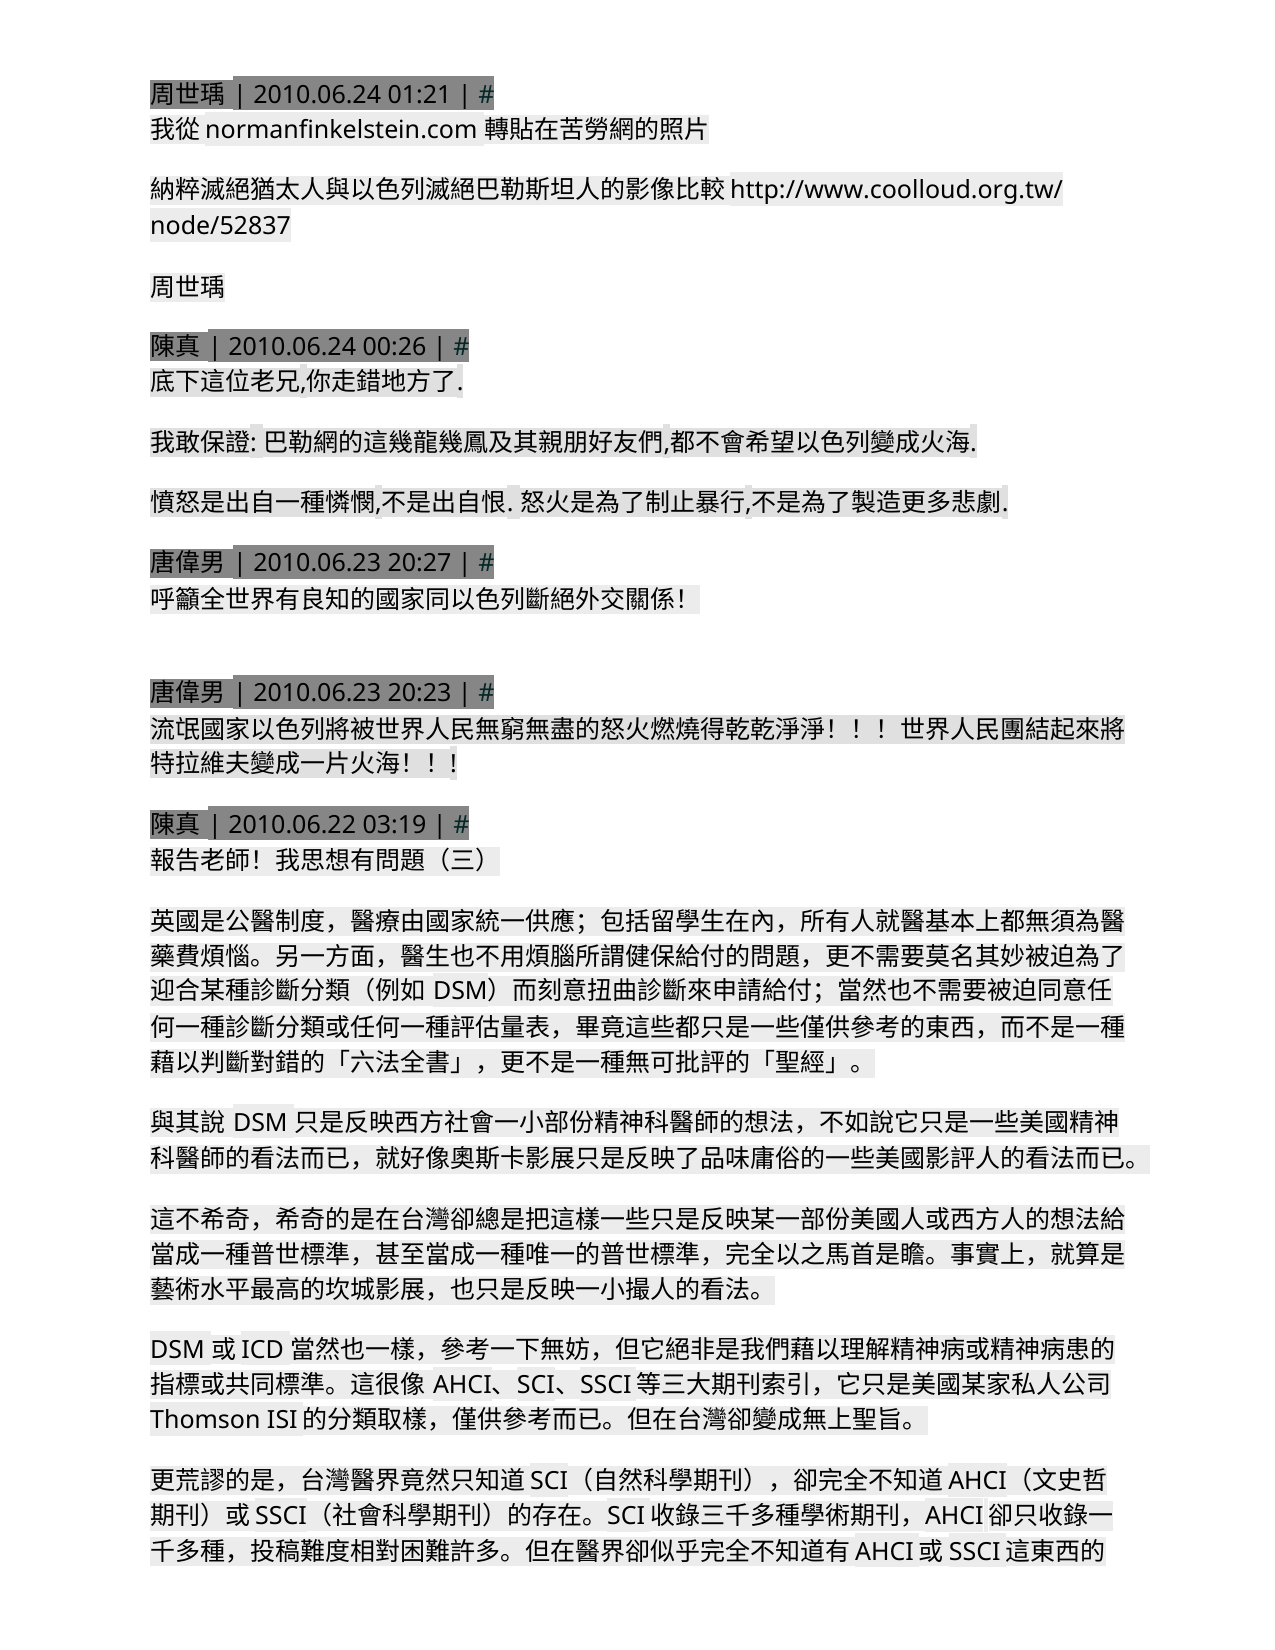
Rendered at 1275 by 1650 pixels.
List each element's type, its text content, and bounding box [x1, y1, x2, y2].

text 這不希奇，希奇的是在台灣卻總是把這樣一些只是反映某一部份美國人或西方人的想法給當成一種普世標準，甚至當成一種唯一的普世標準，完全以之馬首是瞻。事實上，就算是藝術水平最高的坎城影展，也只是反映一小撮人的看法。 [150, 1199, 1125, 1305]
text 憤怒是出自一種憐憫,不是出自恨. 怒火是為了制止暴行,不是為了製造更多悲劇. [150, 483, 1125, 519]
text 陳真 | 2010.06.24 00:26 | # [150, 327, 1125, 362]
text 底下這位老兄,你走錯地方了. [150, 362, 1125, 398]
text 流氓國家以色列將被世界人民無窮無盡的怒火燃燒得乾乾淨淨！！！世界人民團結起來將特拉維夫變成一片火海！！! [150, 709, 1125, 780]
text 報告老師！我思想有問題（三） [150, 840, 1125, 876]
text 周世瑀 [150, 267, 1125, 302]
text 呼籲全世界有良知的國家同以色列斷絕外交關係！ [150, 579, 1125, 614]
text 納粹滅絕猶太人與以色列滅絕巴勒斯坦人的影像比較http://www.coolloud.org.tw/node/52837 [150, 171, 1125, 242]
text 更荒謬的是，台灣醫界竟然只知道SCI（自然科學期刊），卻完全不知道AHCI（文史哲期刊）或SSCI（社會科學期刊）的存在。SCI收錄三千多種學術期刊，AHCI卻只收錄一千多種，投稿難度相對困難許多。但在醫界卻似乎完全不知道有AHCI或SSCI這東西的 [150, 1461, 1125, 1567]
text 與其說 DSM 只是反映西方社會一小部份精神科醫師的想法，不如說它只是一些美國精神科醫師的看法而已，就好像奧斯卡影展只是反映了品味庸俗的一些美國影評人的看法而已。 [150, 1103, 1125, 1174]
text 我從normanfinkelstein.com 轉貼在苦勞網的照片 [150, 110, 1125, 146]
text 陳真 | 2010.06.22 03:19 | # [150, 805, 1125, 840]
text DSM 或ICD 當然也一樣，參考一下無妨，但它絕非是我們藉以理解精神病或精神病患的指標或共同標準。這很像 AHCI、SCI、SSCI等三大期刊索引，它只是美國某家私人公司Thomson ISI的分類取樣，僅供參考而已。但在台灣卻變成無上聖旨。 [150, 1330, 1125, 1436]
text 我敢保證: 巴勒網的這幾龍幾鳳及其親朋好友們,都不會希望以色列變成火海. [150, 423, 1125, 458]
text 唐偉男 | 2010.06.23 20:27 | # [150, 544, 1125, 579]
text 英國是公醫制度，醫療由國家統一供應；包括留學生在內，所有人就醫基本上都無須為醫藥費煩惱。另一方面，醫生也不用煩腦所謂健保給付的問題，更不需要莫名其妙被迫為了迎合某種診斷分類（例如 DSM）而刻意扭曲診斷來申請給付；當然也不需要被迫同意任何一種診斷分類或任何一種評估量表，畢竟這些都只是一些僅供參考的東西，而不是一種藉以判斷對錯的「六法全書」，更不是一種無可批評的「聖經」。 [150, 901, 1125, 1078]
text 唐偉男 | 2010.06.23 20:23 | # [150, 674, 1125, 709]
text 周世瑀 | 2010.06.24 01:21 | # [150, 75, 1125, 110]
